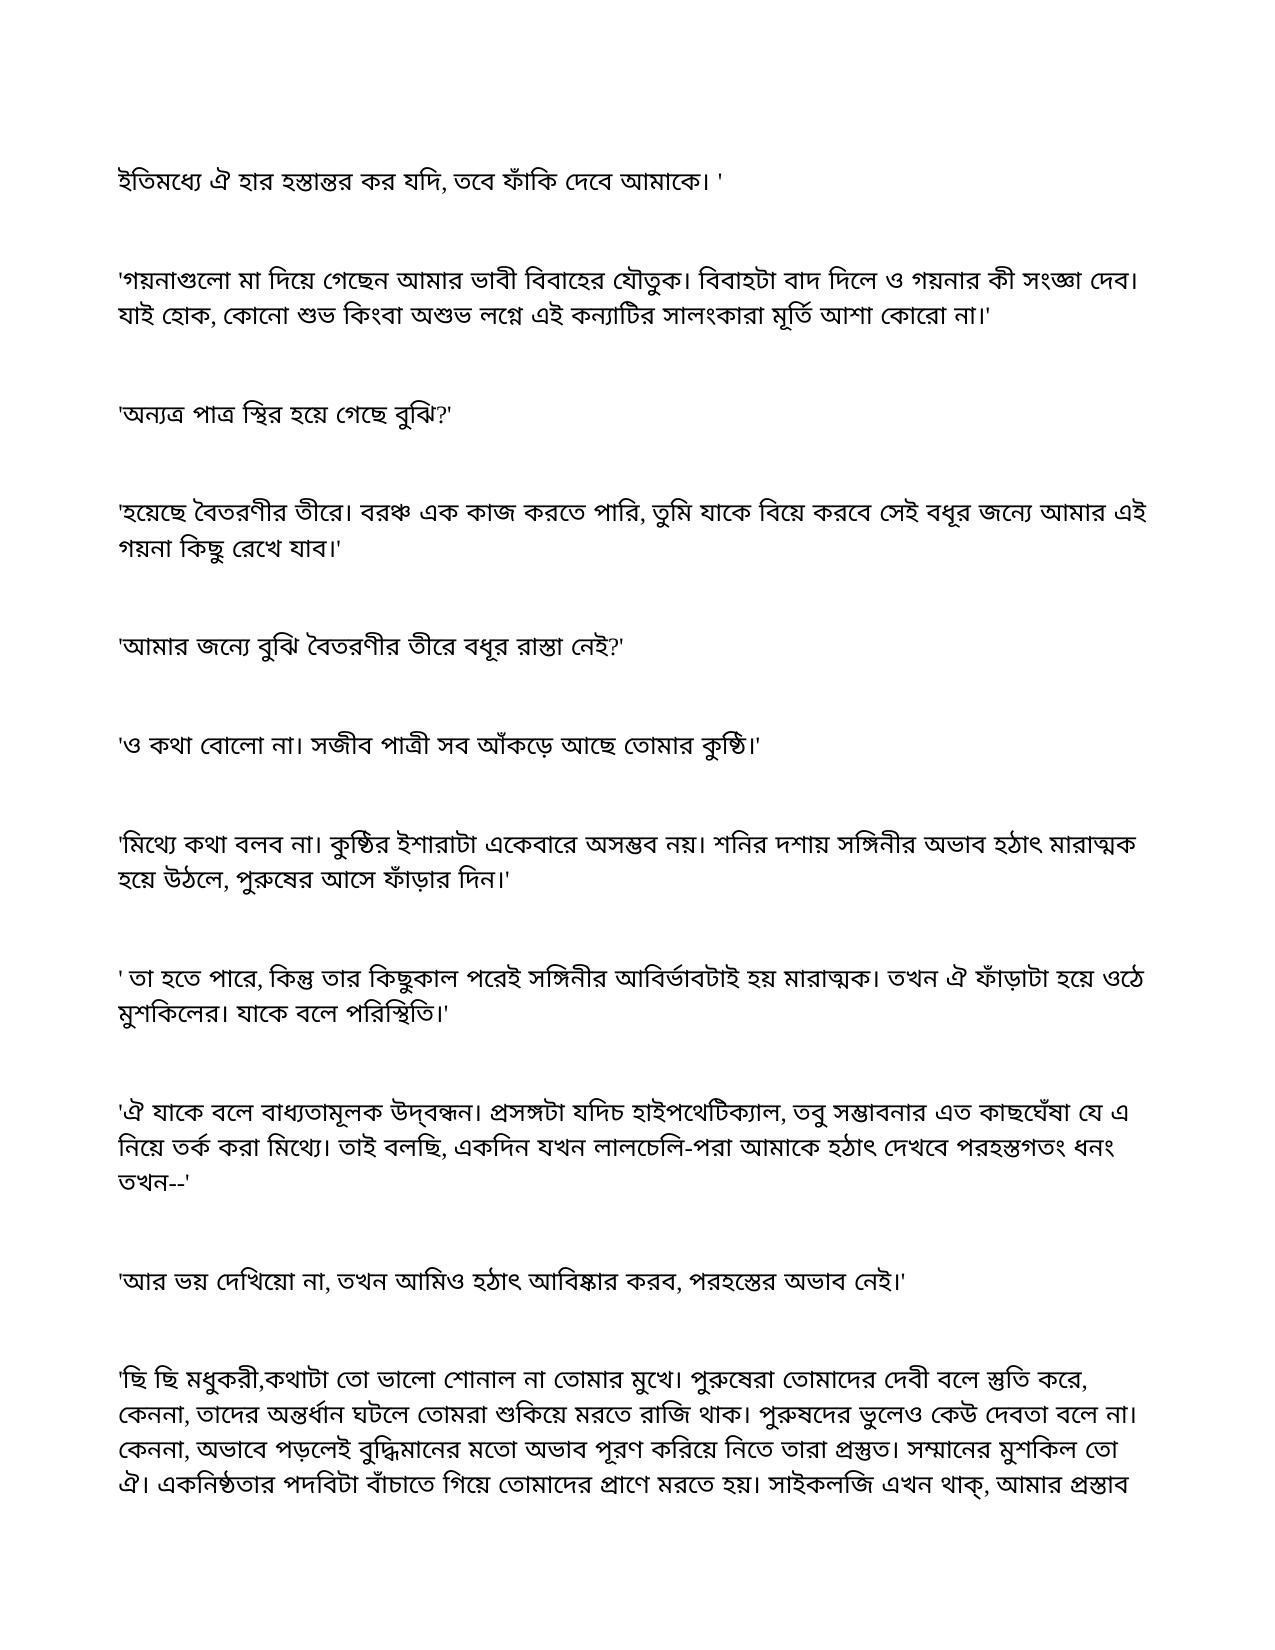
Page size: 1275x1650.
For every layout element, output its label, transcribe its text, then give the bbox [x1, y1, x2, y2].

text 'হয়েছে বৈতরণীর তীরে। বরঞ্চ এক কাজ করতে পারি, তুমি যাকে বিয়ে করবে সেই বধূর জন্যে আমার এই গয়না কিছু রেখে যাব।' [118, 498, 1157, 563]
text 'ছি ছি মধুকরী,কথাটা তো ভালো শোনাল না তোমার মুখে। পুরুষেরা তোমাদের দেবী বলে স্তুতি করে, কেননা, তাদের অন্তর্ধান ঘটলে তোমরা শুকিয়ে মরতে রাজি থাক। পুরুষদের ভুলেও কেউ দেবতা বলে না। কেননা, অভাবে পড়লেই বুদ্ধিমানের মতো অভাব পূরণ করিয়ে নিতে তারা প্রস্তুত। সম্মানের মুশকিল তো ঐ। একনিষ্ঠতার পদবিটা বাঁচাতে গিয়ে তোমাদের প্রাণে মরতে হয়। সাইকলজি এখন থাক্‌, আমার প্রস্তাব [118, 1365, 1157, 1500]
text 'গয়নাগুলো মা দিয়ে গেছেন আমার ভাবী বিবাহের যৌতুক। বিবাহটা বাদ দিলে ও গয়নার কী সংজ্ঞা দেব। যাই হোক, কোনো শুভ কিংবা অশুভ লগ্নে এই কন্যাটির সালংকারা মূর্তি আশা কোরো না।' [118, 266, 1157, 330]
text ইতিমধ্যে ঐ হার হস্তান্তর কর যদি, তবে ফাঁকি দেবে আমাকে। ' [118, 167, 1157, 196]
text ' তা হতে পারে, কিন্তু তার কিছুকাল পরেই সঙ্গিনীর আবির্ভাবটাই হয় মারাত্মক। তখন ঐ ফাঁড়াটা হয়ে ওঠে মুশকিলের। যাকে বলে পরিস্থিতি।' [118, 964, 1157, 1028]
text 'ও কথা বোলো না। সজীব পাত্রী সব আঁকড়ে আছে তোমার কুষ্ঠি।' [118, 731, 727, 760]
text 'আমার জন্যে বুঝি বৈতরণীর তীরে বধূর রাস্তা নেই?' [266, 632, 1157, 662]
text 'মিথ্যে কথা বলব না। কুষ্ঠির ইশারাটা একেবারে অসম্ভব নয়। শনির দশায় সঙ্গিনীর অভাব হঠাৎ মারাত্মক হয়ে উঠলে, পুরুষের আসে ফাঁড়ার দিন।' [118, 830, 1157, 894]
text 'ঐ যাকে বলে বাধ্যতামূলক উদ্‌বন্ধন। প্রসঙ্গটা যদিচ হাইপথেটিক্যাল, তবু সম্ভাবনার এত কাছঘেঁষা যে এ নিয়ে তর্ক করা মিথ্যে। তাই বলছি, একদিন যখন লালচেলি-পরা আমাকে হঠাৎ দেখবে পরহস্তগতং ধনং তখন--' [118, 1098, 1157, 1197]
text 'ও কথা বোলো না। সজীব পাত্রী সব আঁকড়ে আছে তোমার কুষ্ঠি।' [713, 731, 1157, 760]
text 'আমার জন্যে বুঝি বৈতরণীর তীরে বধূর রাস্তা নেই?' [118, 632, 278, 662]
text 'অন্যত্র পাত্র স্থির হয়ে গেছে বুঝি?' [407, 400, 1157, 429]
text 'অন্যত্র পাত্র স্থির হয়ে গেছে বুঝি?' [118, 400, 415, 429]
text 'আর ভয় দেখিয়ো না, তখন আমিও হঠাৎ আবিষ্কার করব, পরহস্তের অভাব নেই।' [118, 1267, 1157, 1296]
